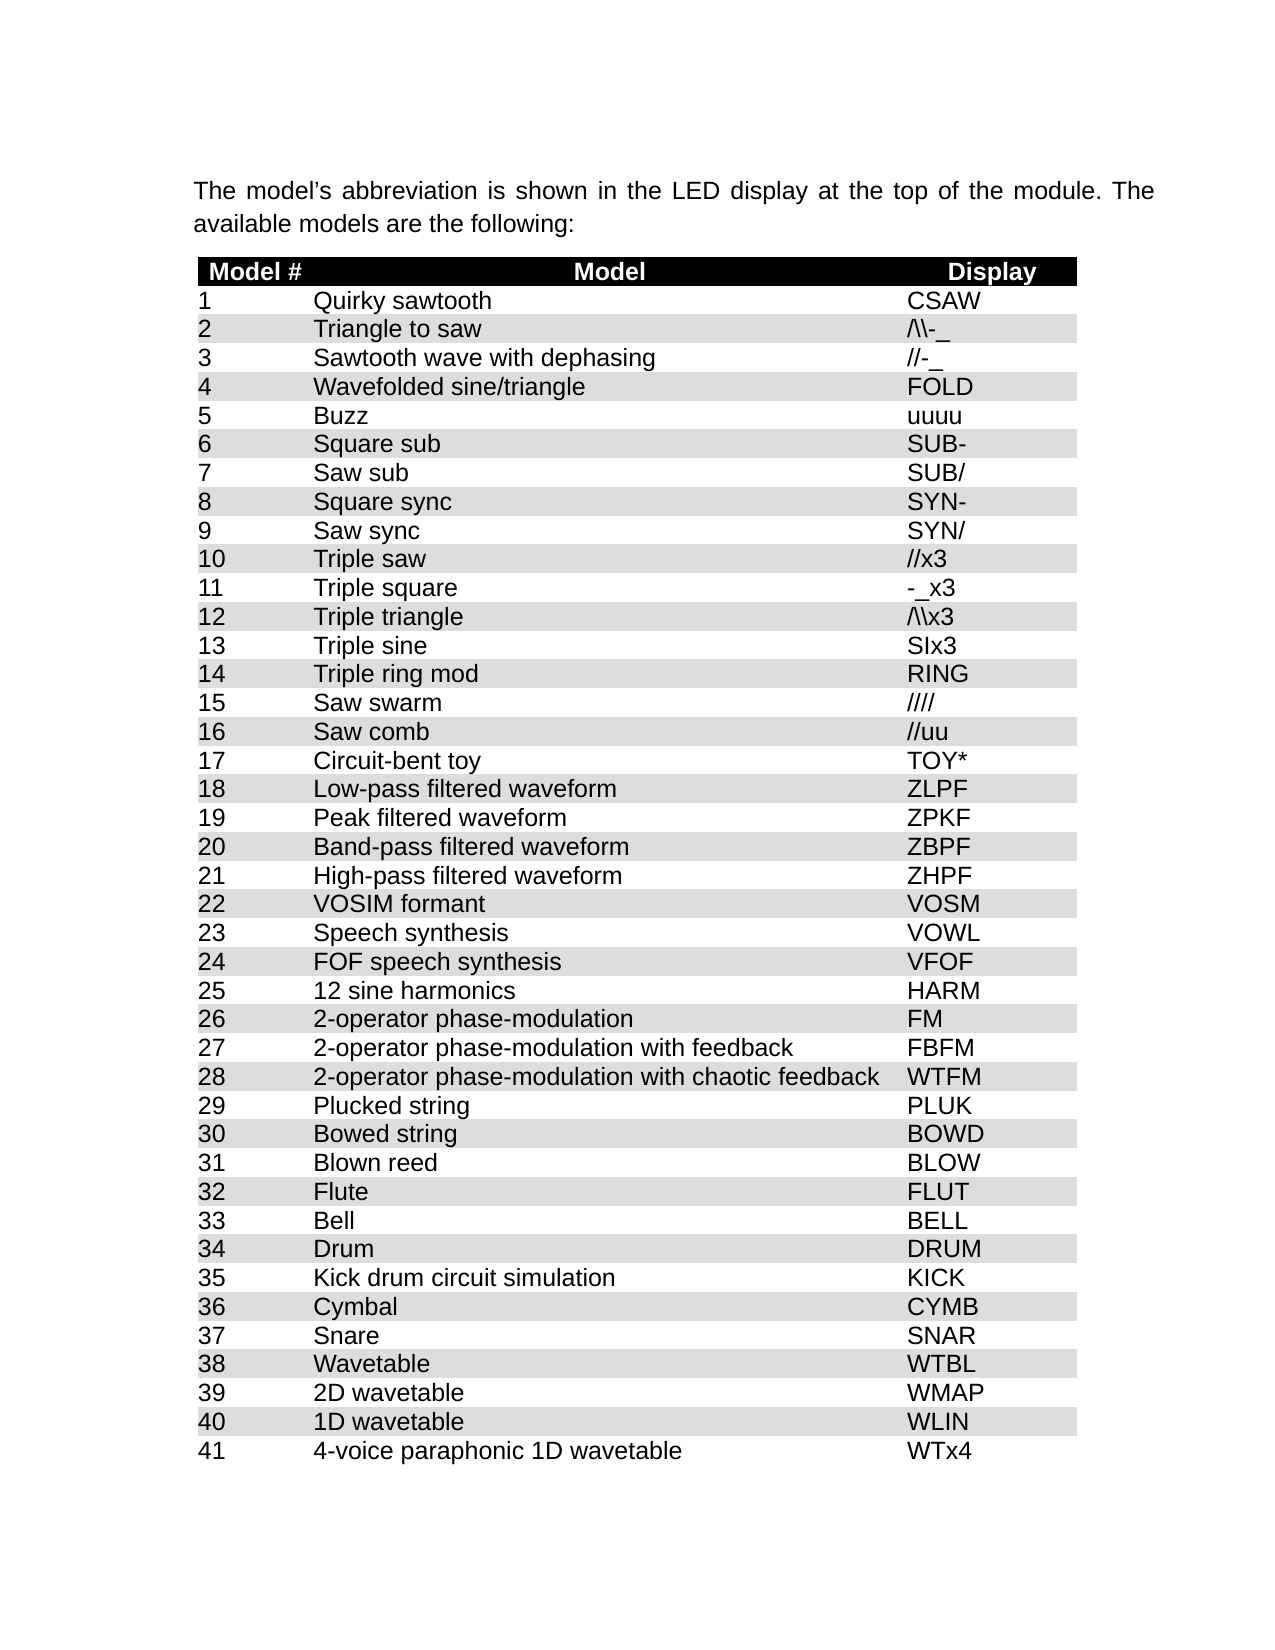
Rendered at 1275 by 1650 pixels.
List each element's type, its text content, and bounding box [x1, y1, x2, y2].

list The model’s abbreviation is shown in the LED display at the top of the module. The available models are the following: [156, 176, 1157, 238]
